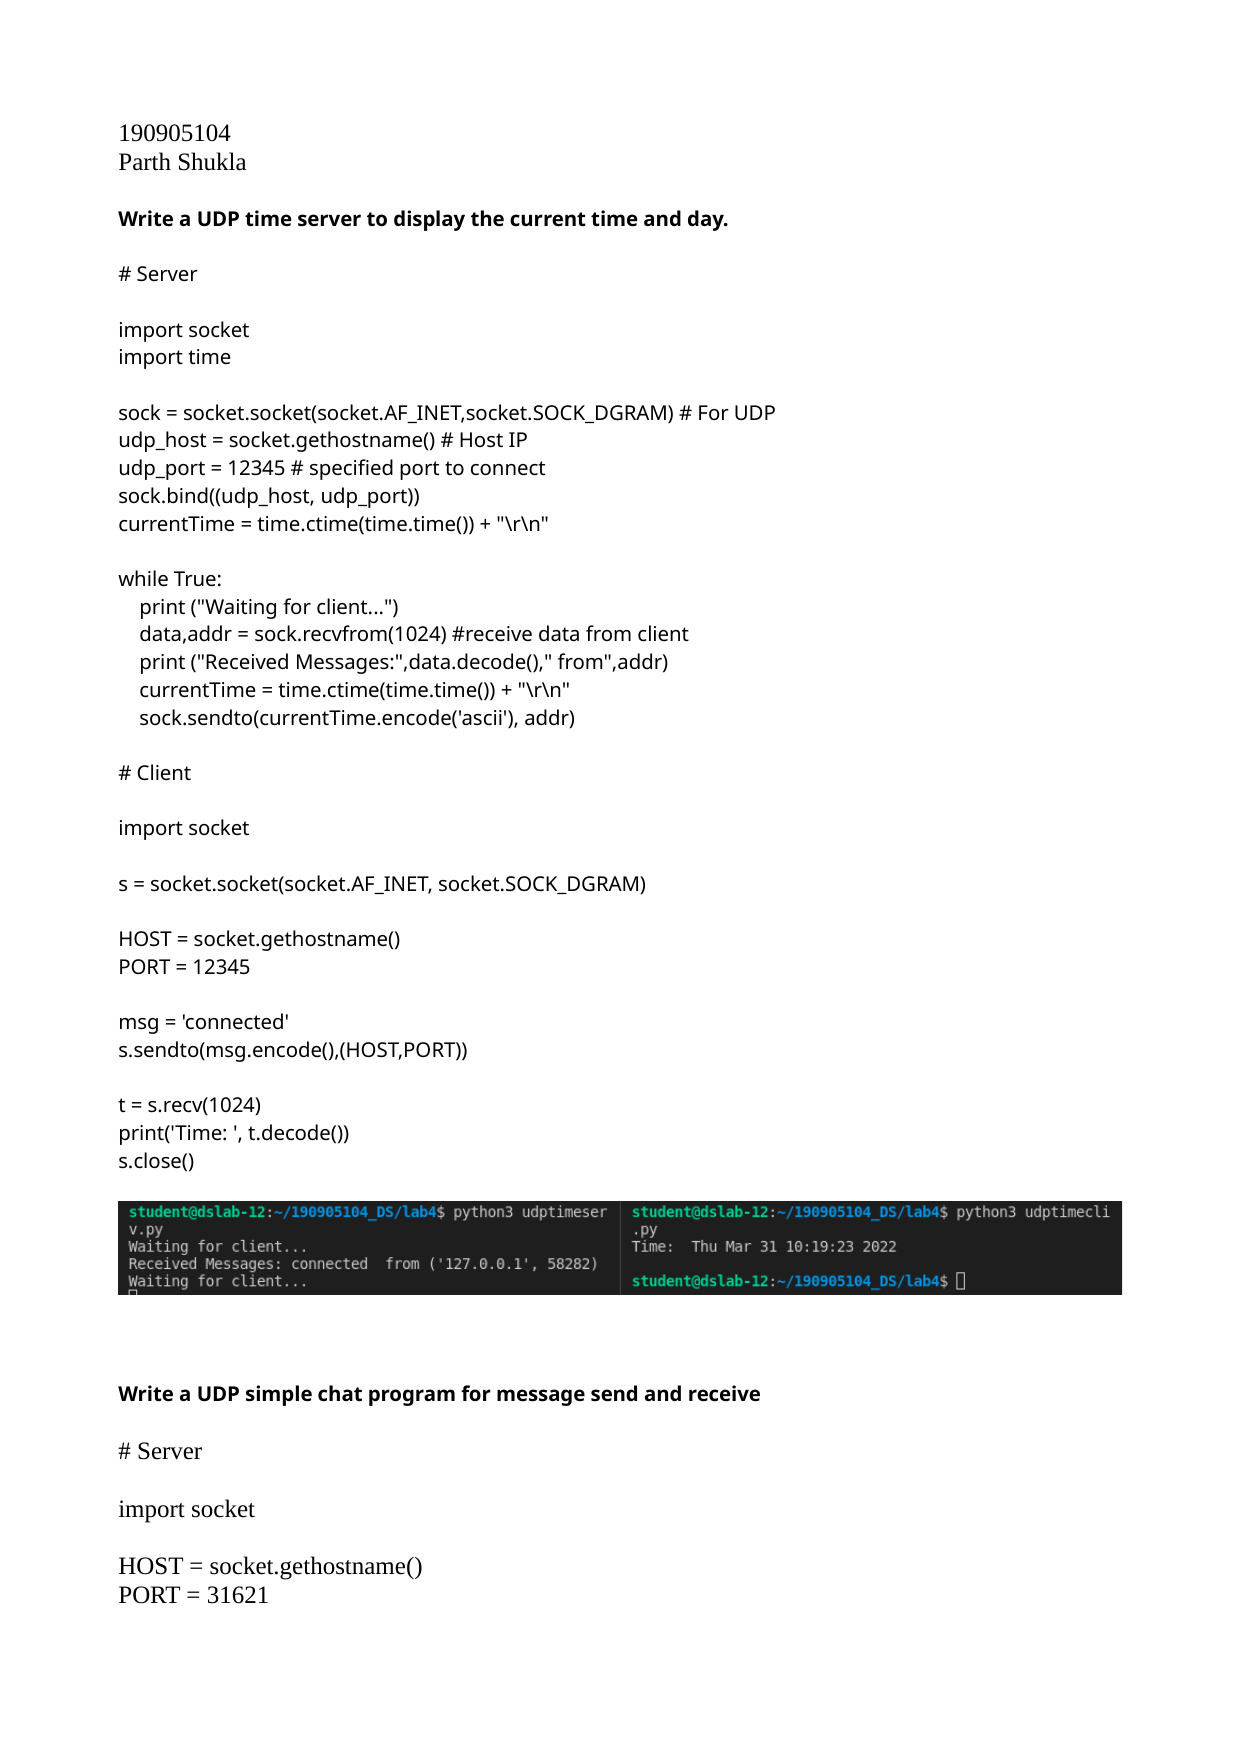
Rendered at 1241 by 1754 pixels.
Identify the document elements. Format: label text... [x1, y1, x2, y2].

text msg = 'connected' [118, 1008, 1122, 1036]
text print ("Waiting for client...") [118, 592, 1122, 620]
text t = s.recv(1024) [118, 1091, 1122, 1119]
text PORT = 12345 [118, 952, 1122, 980]
text udp_port = 12345 # specified port to connect [118, 454, 1122, 481]
text s.sendto(msg.encode(),(HOST,PORT)) [118, 1036, 1122, 1063]
text udp_host = socket.gethostname() # Host IP [118, 426, 1122, 454]
text import socket [118, 315, 1122, 343]
text PORT = 31621 [118, 1580, 1122, 1609]
text sock.bind((udp_host, udp_port)) [118, 481, 1122, 509]
text while True: [118, 564, 1122, 592]
text HOST = socket.gethostname() [118, 1551, 1122, 1580]
text sock = socket.socket(socket.AF_INET,socket.SOCK_DGRAM) # For UDP [118, 398, 1122, 426]
text Write a UDP time server to display the current time and day. [118, 204, 1122, 232]
text import socket [118, 814, 1122, 842]
text Parth Shukla [118, 147, 1122, 176]
text data,addr = sock.recvfrom(1024) #receive data from client [118, 620, 1122, 648]
text print('Time: ', t.decode()) [118, 1119, 1122, 1146]
text currentTime = time.ctime(time.time()) + "\r\n" [118, 675, 1122, 703]
text Write a UDP simple chat program for message send and receive [118, 1380, 1122, 1408]
text s.close() [118, 1146, 1122, 1174]
text print ("Received Messages:",data.decode()," from",addr) [118, 648, 1122, 675]
picture [118, 1201, 1123, 1295]
text # Client [118, 758, 1122, 786]
text import socket [118, 1494, 1122, 1523]
text HOST = socket.gethostname() [118, 925, 1122, 952]
text s = socket.socket(socket.AF_INET, socket.SOCK_DGRAM) [118, 869, 1122, 897]
text # Server [118, 1436, 1122, 1465]
text # Server [118, 260, 1122, 287]
text import time [118, 343, 1122, 371]
text currentTime = time.ctime(time.time()) + "\r\n" [118, 509, 1122, 537]
text sock.sendto(currentTime.encode('ascii'), addr) [118, 703, 1122, 731]
text 190905104 [118, 118, 1122, 147]
